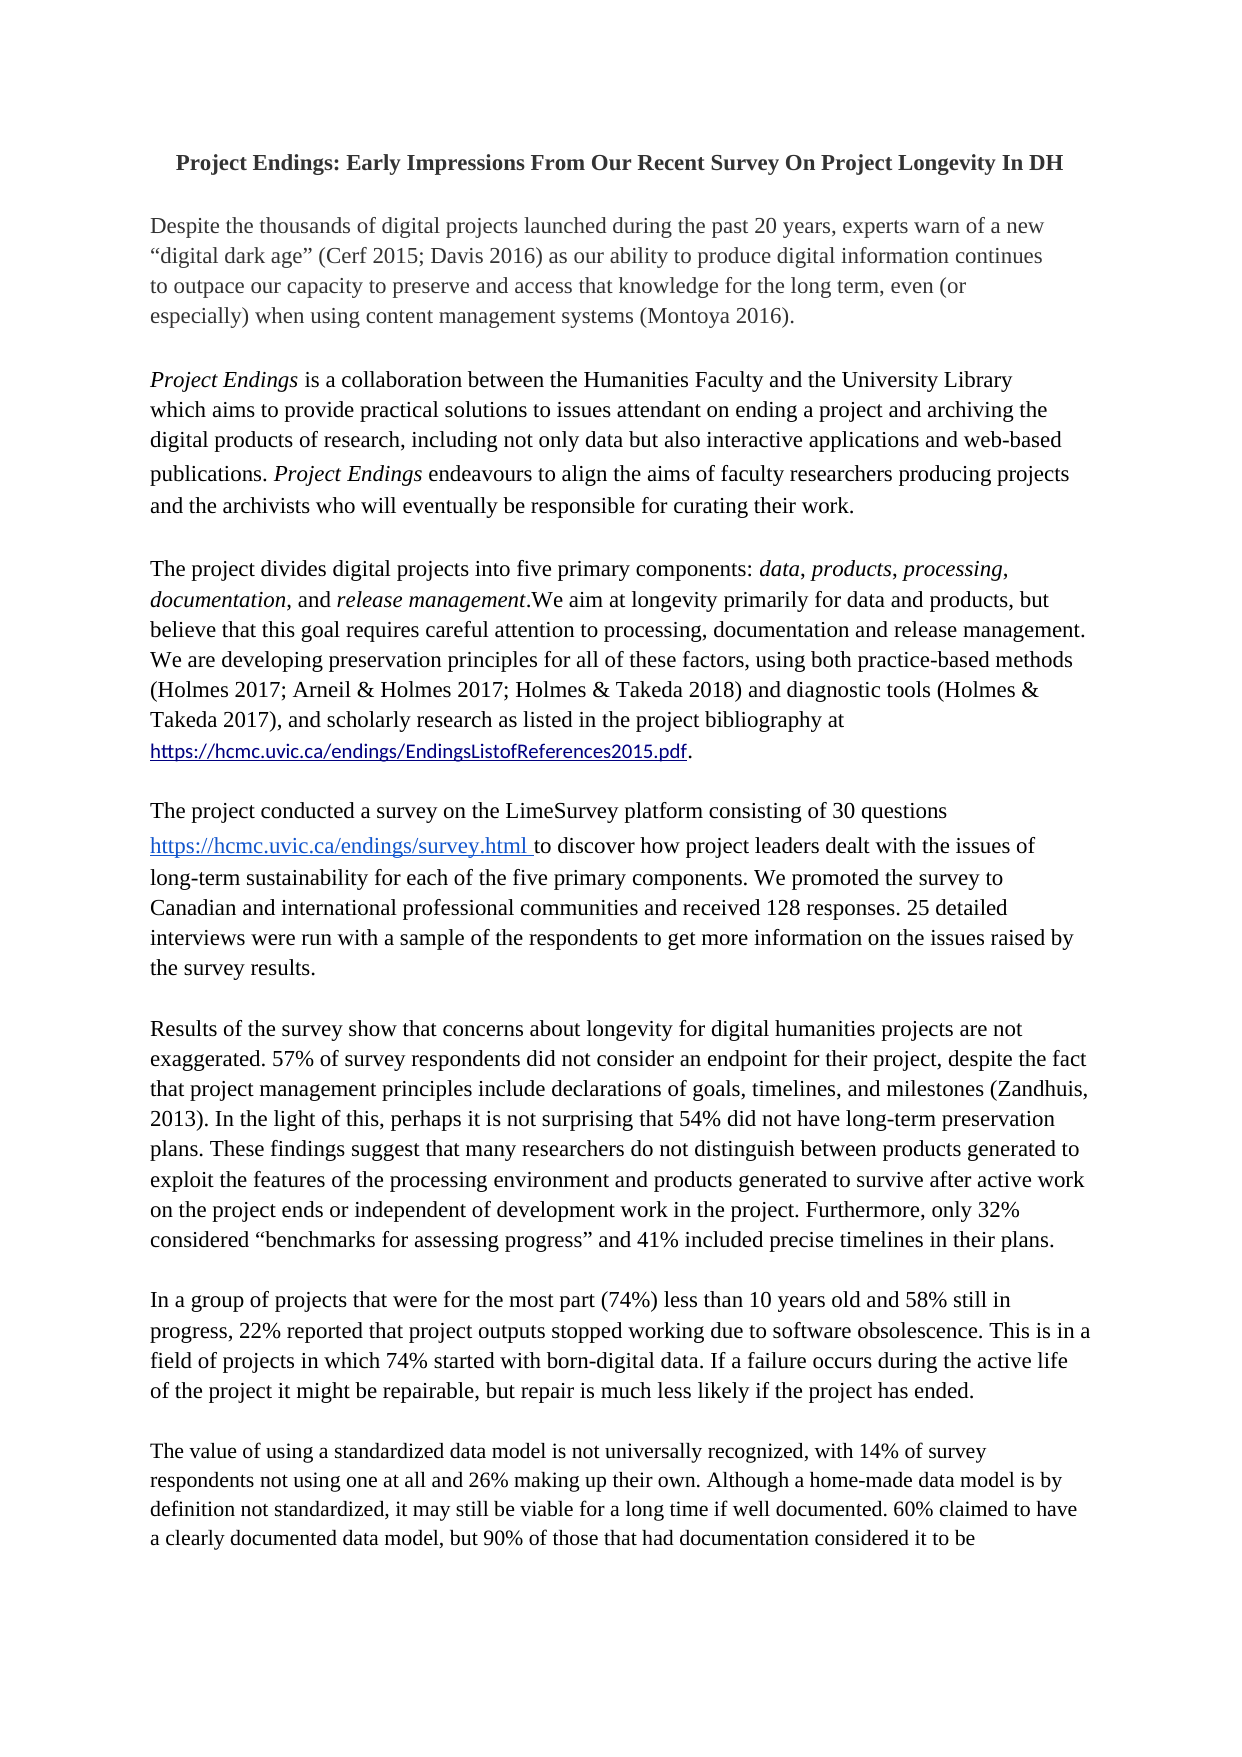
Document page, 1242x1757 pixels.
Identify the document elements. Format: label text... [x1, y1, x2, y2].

text The project conducted a survey on the LimeSurvey platform consisting of 30 questions https://hcmc.uvic.ca/endings/survey.html to discover how project leaders dealt with the issues of long-term sustainability for each of the five primary components. We promoted the survey to Canadian and international professional communities and received 128 responses. 25 detailed interviews were run with a sample of the respondents to get more information on the issues raised by the survey results. [150, 797, 1075, 981]
text Project Endings is a collaboration between the Humanities Faculty and the University Library which aims to provide practical solutions to issues attendant on ending a project and archiving the digital products of research, including not only data but also interactive applications and web-based publications. Project Endings endeavours to align the aims of faculty researchers producing projects and the archivists who will eventually be responsible for curating their work. [150, 366, 1075, 519]
text The value of using a standardized data model is not universally recognized, with 14% of survey respondents not using one at all and 26% making up their own. Although a home-made data model is by definition not standardized, it may still be viable for a long time if well documented. 60% claimed to have a clearly documented data model, but 90% of those that had documentation considered it to be [150, 1438, 1087, 1550]
text Project Endings: Early Impressions From Our Recent Survey On Project Longevity In DH [150, 149, 1089, 175]
text Despite the thousands of digital projects launched during the past 20 years, experts warn of a new “digital dark age” (Cerf 2015; Davis 2016) as our ability to produce digital information continues to outpace our capacity to preserve and access that knowledge for the long term, even (or especially) when using content management systems (Montoya 2016). [150, 212, 1067, 329]
text The project divides digital projects into five primary components: data, products, processing, documentation, and release management.We aim at longevity primarily for data and products, but believe that this goal requires careful attention to processing, documentation and release management. We are developing preservation principles for all of these factors, using both practice-based methods (Holmes 2017; Arneil & Holmes 2017; Holmes & Takeda 2018) and diagnostic tools (Holmes & Takeda 2017), and scholarly research as listed in the project bibliography at https://hcmc.uvic.ca/endings/EndingsListofReferences2015.pdf. [150, 556, 1087, 763]
text Results of the survey show that concerns about longevity for digital humanities projects are not exaggerated. 57% of survey respondents did not consider an endpoint for their project, despite the fact that project management principles include declarations of goals, timelines, and milestones (Zandhuis, 2013). In the light of this, perhaps it is not surprising that 54% did not have long-term preservation plans. These findings suggest that many researchers do not distinguish between products generated to exploit the features of the processing environment and products generated to survive after active work on the project ends or independent of development work in the project. Furthermore, only 32% considered “benchmarks for assessing progress” and 41% included precise timelines in their plans. [150, 1015, 1089, 1252]
text In a group of projects that were for the most part (74%) less than 10 years old and 58% still in progress, 22% reported that project outputs stopped working due to software obsolescence. This is in a field of projects in which 74% started with born-digital data. If a failure occurs during the active life of the project it might be repairable, but repair is much less likely if the project has ended. [150, 1287, 1092, 1403]
